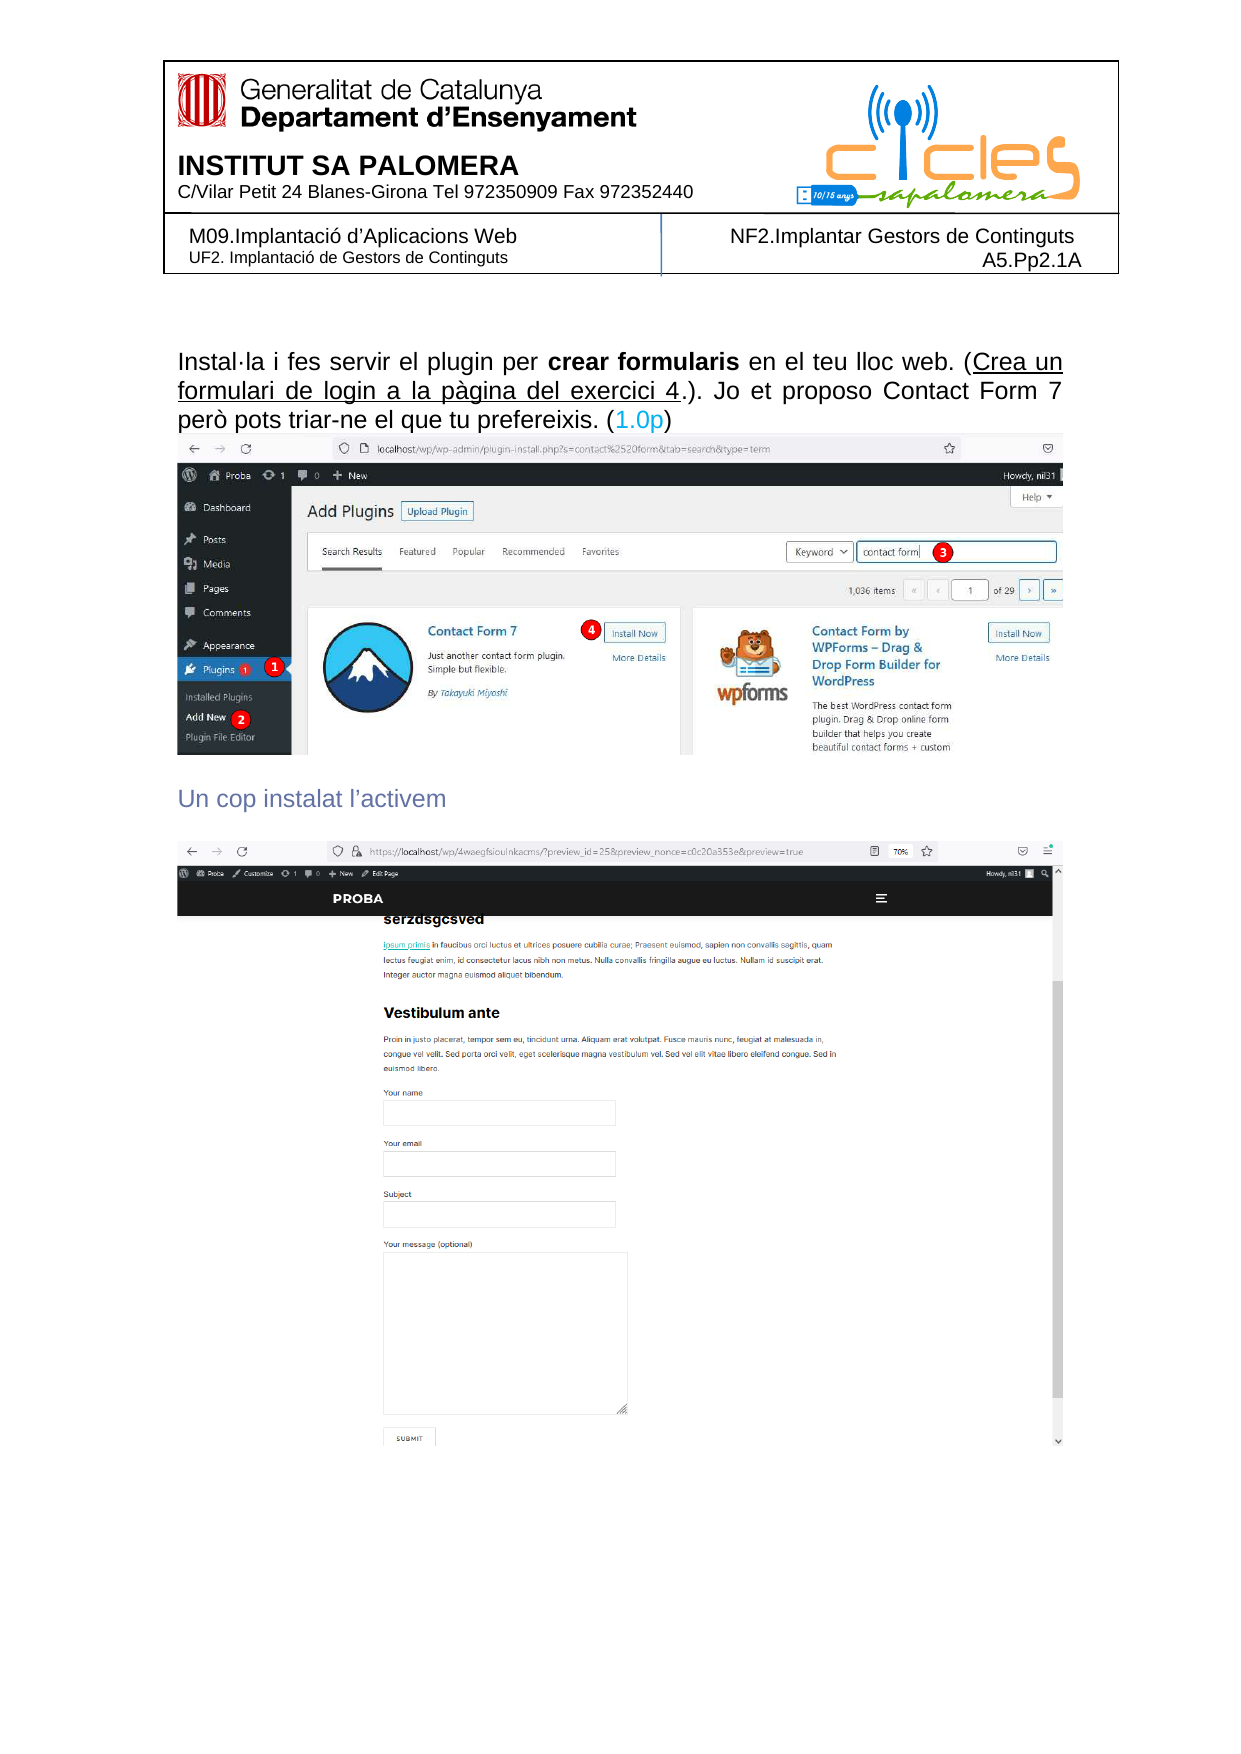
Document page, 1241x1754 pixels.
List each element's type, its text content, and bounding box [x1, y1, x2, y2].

text Un cop instalat l’activem [177, 784, 1063, 812]
picture [177, 433, 1063, 755]
picture [791, 71, 1085, 218]
picture [177, 841, 1063, 1446]
text Instal·la i fes servir el plugin per crear formularis en el teu lloc web. (Crea un formulari de login a la pàgina del exercici 4.). Jo et proposo Contact Form 7 però pots triar-ne el que tu prefereixis. (1.0p) [177, 347, 1063, 433]
